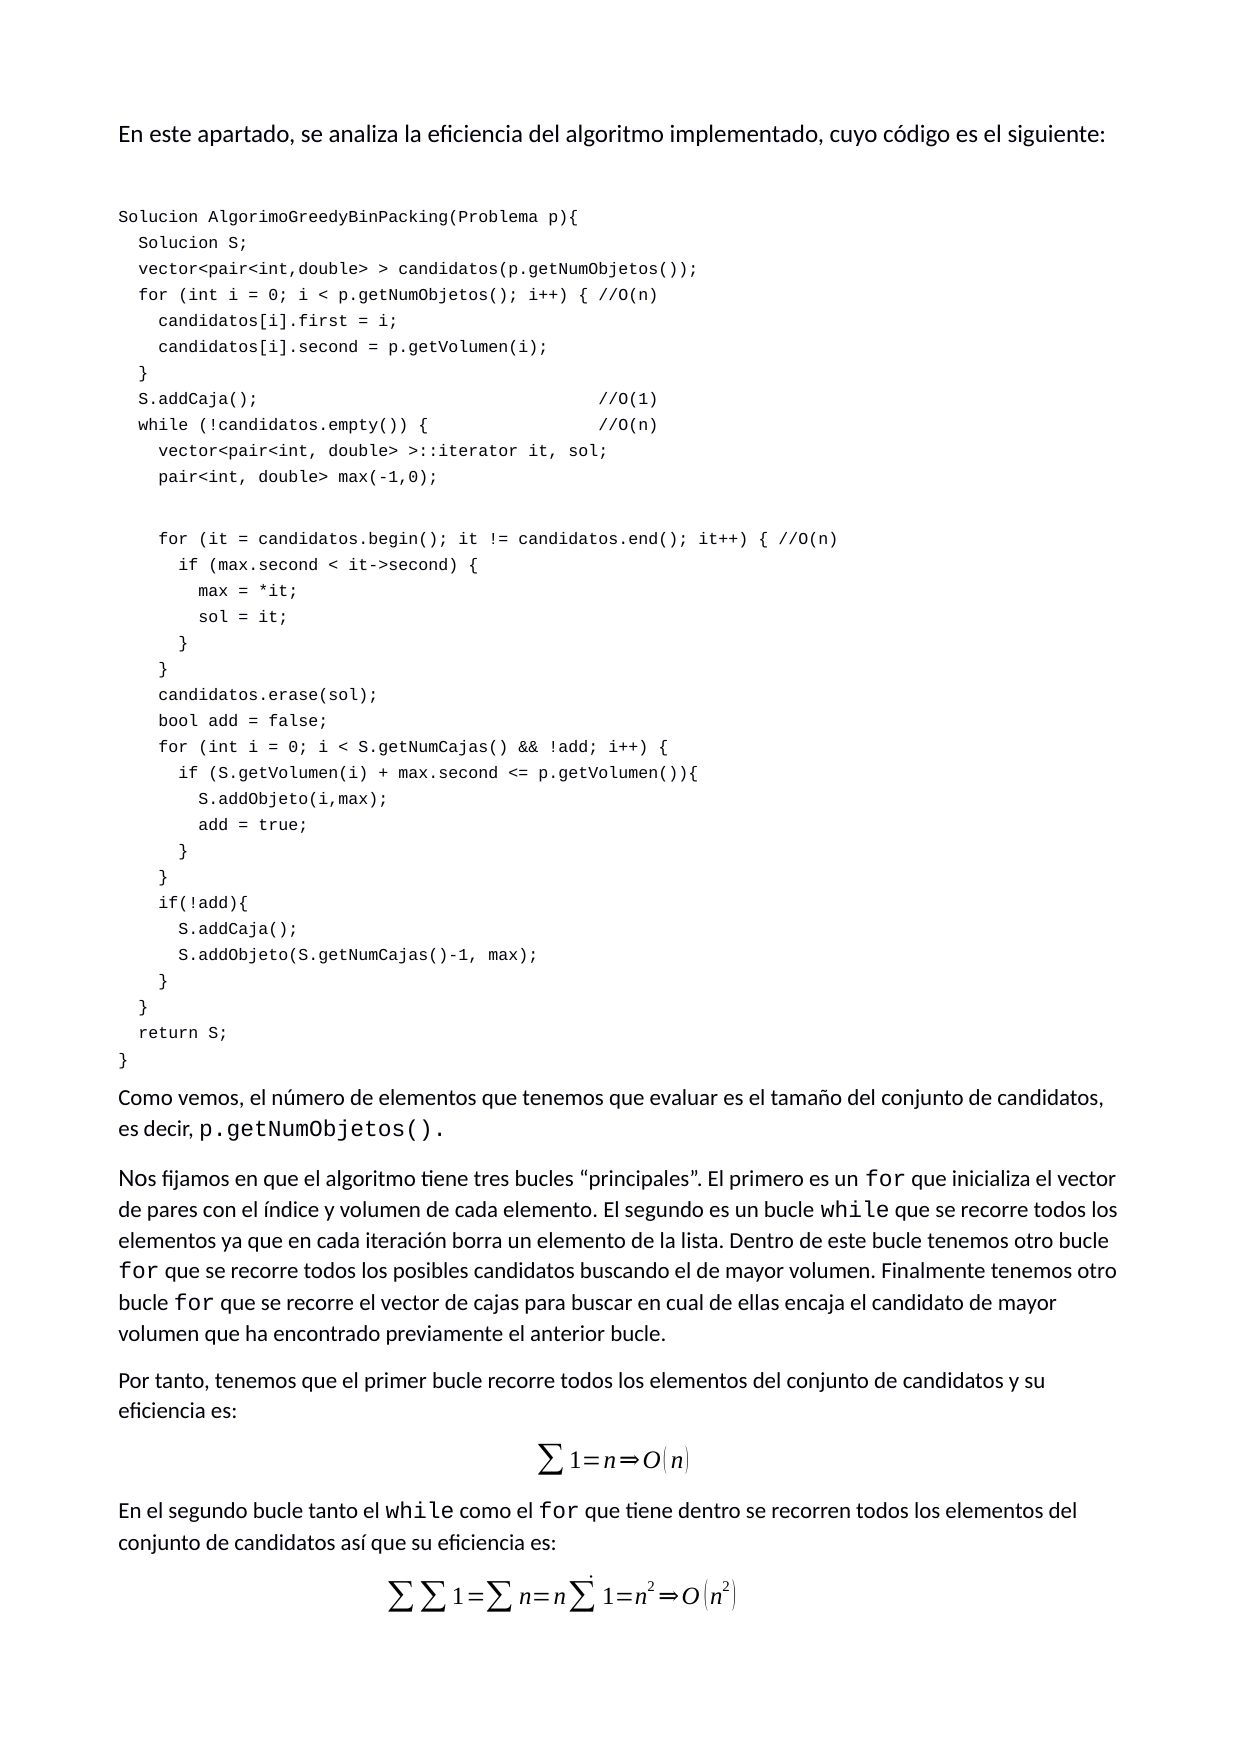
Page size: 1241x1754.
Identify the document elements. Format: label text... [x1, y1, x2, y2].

text S.addObjeto(S.getNumCajas()-1, max); [523, 953, 1122, 963]
text for (int i = 0; i < S.getNumCajas() && !add; i++) { [504, 745, 644, 754]
text candidatos.erase(sol); [118, 693, 322, 702]
text for (int i = 0; i < S.getNumCajas() && !add; i++) { [202, 745, 385, 754]
text for (int i = 0; i < S.getNumCajas() && !add; i++) { [644, 745, 1122, 754]
text En este apartado, se analiza la eficiencia del algoritmo implementado, cuyo código es el siguiente: [118, 118, 1122, 149]
text candidatos[i].second = p.getVolumen(i); [416, 345, 512, 354]
text Solucion AlgorimoGreedyBinPacking(Problema p){ [452, 214, 549, 224]
text S.addCaja(); //O(1) [118, 397, 213, 406]
text Solucion S; [118, 241, 1122, 250]
text while (!candidatos.empty()) { //O(n) [118, 423, 202, 432]
text while (!candidatos.empty()) { //O(n) [654, 423, 1122, 432]
text Solucion AlgorimoGreedyBinPacking(Problema p){ [564, 214, 1122, 224]
text if (S.getVolumen(i) + max.second <= p.getVolumen()){ [364, 771, 539, 780]
text Como vemos, el número de elementos que tenemos que evaluar es el tamaño del conjunto de candidatos, es decir, p.getNumObjetos(). [118, 1083, 1122, 1143]
text } [118, 979, 1122, 989]
text } [118, 667, 1122, 676]
text pair<int, double> max(-1,0); [424, 475, 1122, 484]
text S.addCaja(); [118, 927, 253, 937]
text S.addCaja(); [283, 927, 1122, 937]
text } [118, 1005, 1122, 1015]
text candidatos[i].second = p.getVolumen(i); [285, 345, 389, 354]
text for (int i = 0; i < p.getNumObjetos(); i++) { //O(n) [654, 293, 1122, 302]
text vector<pair<int,double> > candidatos(p.getNumObjetos()); [684, 267, 1122, 276]
text return S; [118, 1031, 1122, 1041]
text S.addCaja(); //O(1) [654, 397, 1122, 406]
text for (it = candidatos.begin(); it != candidatos.end(); it++) { //O(n) [434, 537, 662, 546]
text S.addObjeto(i,max); [374, 797, 1122, 806]
text max = *it; [118, 589, 1122, 598]
text candidatos[i].first = i; [118, 319, 261, 328]
text En el segundo bucle tanto el while como el for que tiene dentro se recorren todos los elementos del conjunto de candidatos así que su eficiencia es: [118, 1496, 1122, 1556]
text S.addObjeto(S.getNumCajas()-1, max); [326, 953, 403, 963]
text if (max.second < it->second) { [454, 563, 1122, 572]
text candidatos[i].first = i; [285, 319, 1122, 328]
text while (!candidatos.empty()) { //O(n) [202, 423, 349, 432]
text candidatos[i].second = p.getVolumen(i); [534, 345, 1122, 354]
text S.addObjeto(i,max); [312, 797, 374, 806]
text if(!add){ [182, 901, 234, 911]
text } [118, 641, 1122, 650]
text } [118, 371, 1122, 380]
text if(!add){ [118, 901, 183, 911]
text S.addObjeto(S.getNumCajas()-1, max); [118, 953, 253, 963]
text S.addObjeto(S.getNumCajas()-1, max); [443, 953, 524, 963]
text Por tanto, tenemos que el primer bucle recorre todos los elementos del conjunto de candidatos y su eficiencia es: [118, 1366, 1122, 1424]
text add = true; [118, 823, 1122, 832]
text bool add = false; [118, 719, 1122, 728]
text if (S.getVolumen(i) + max.second <= p.getVolumen()){ [684, 771, 1122, 780]
text Solucion AlgorimoGreedyBinPacking(Problema p){ [236, 214, 342, 224]
text sol = it; [118, 615, 1122, 624]
text if (max.second < it->second) { [118, 563, 212, 572]
text Solucion AlgorimoGreedyBinPacking(Problema p){ [343, 214, 445, 224]
text S.addObjeto(i,max); [118, 797, 273, 806]
text if(!add){ [233, 901, 1122, 911]
text if (max.second < it->second) { [212, 563, 454, 572]
text } [118, 875, 1122, 884]
text pair<int, double> max(-1,0); [161, 475, 372, 484]
text for (it = candidatos.begin(); it != candidatos.end(); it++) { //O(n) [202, 537, 395, 546]
text Solucion AlgorimoGreedyBinPacking(Problema p){ [118, 214, 235, 224]
text candidatos.erase(sol); [364, 693, 1122, 702]
text vector<pair<int,double> > candidatos(p.getNumObjetos()); [211, 267, 502, 276]
text vector<pair<int, double> >::iterator it, sol; [231, 449, 1122, 458]
text for (it = candidatos.begin(); it != candidatos.end(); it++) { //O(n) [834, 537, 1122, 546]
text candidatos[i].second = p.getVolumen(i); [118, 345, 261, 354]
text S.addCaja(); //O(1) [244, 397, 632, 406]
text } [118, 849, 1122, 858]
text } [118, 1057, 1122, 1067]
text vector<pair<int, double> >::iterator it, sol; [118, 449, 229, 458]
text for (int i = 0; i < p.getNumObjetos(); i++) { //O(n) [182, 293, 339, 302]
text Nos fijamos en que el algoritmo tiene tres bucles “principales”. El primero es un for que inicializa el vector de pares con el índice y volumen de cada elemento. El segundo es un bucle while que se recorre todos los elementos ya que en cada iteración borra un elemento de la lista. Dentro de este bucle tenemos otro bucle for que se recorre todos los posibles candidatos buscando el de mayor volumen. Finalmente tenemos otro bucle for que se recorre el vector de cajas para buscar en cual de ellas encaja el candidato de mayor volumen que ha encontrado previamente el anterior bucle. [118, 1162, 1122, 1347]
text while (!candidatos.empty()) { //O(n) [404, 423, 632, 432]
